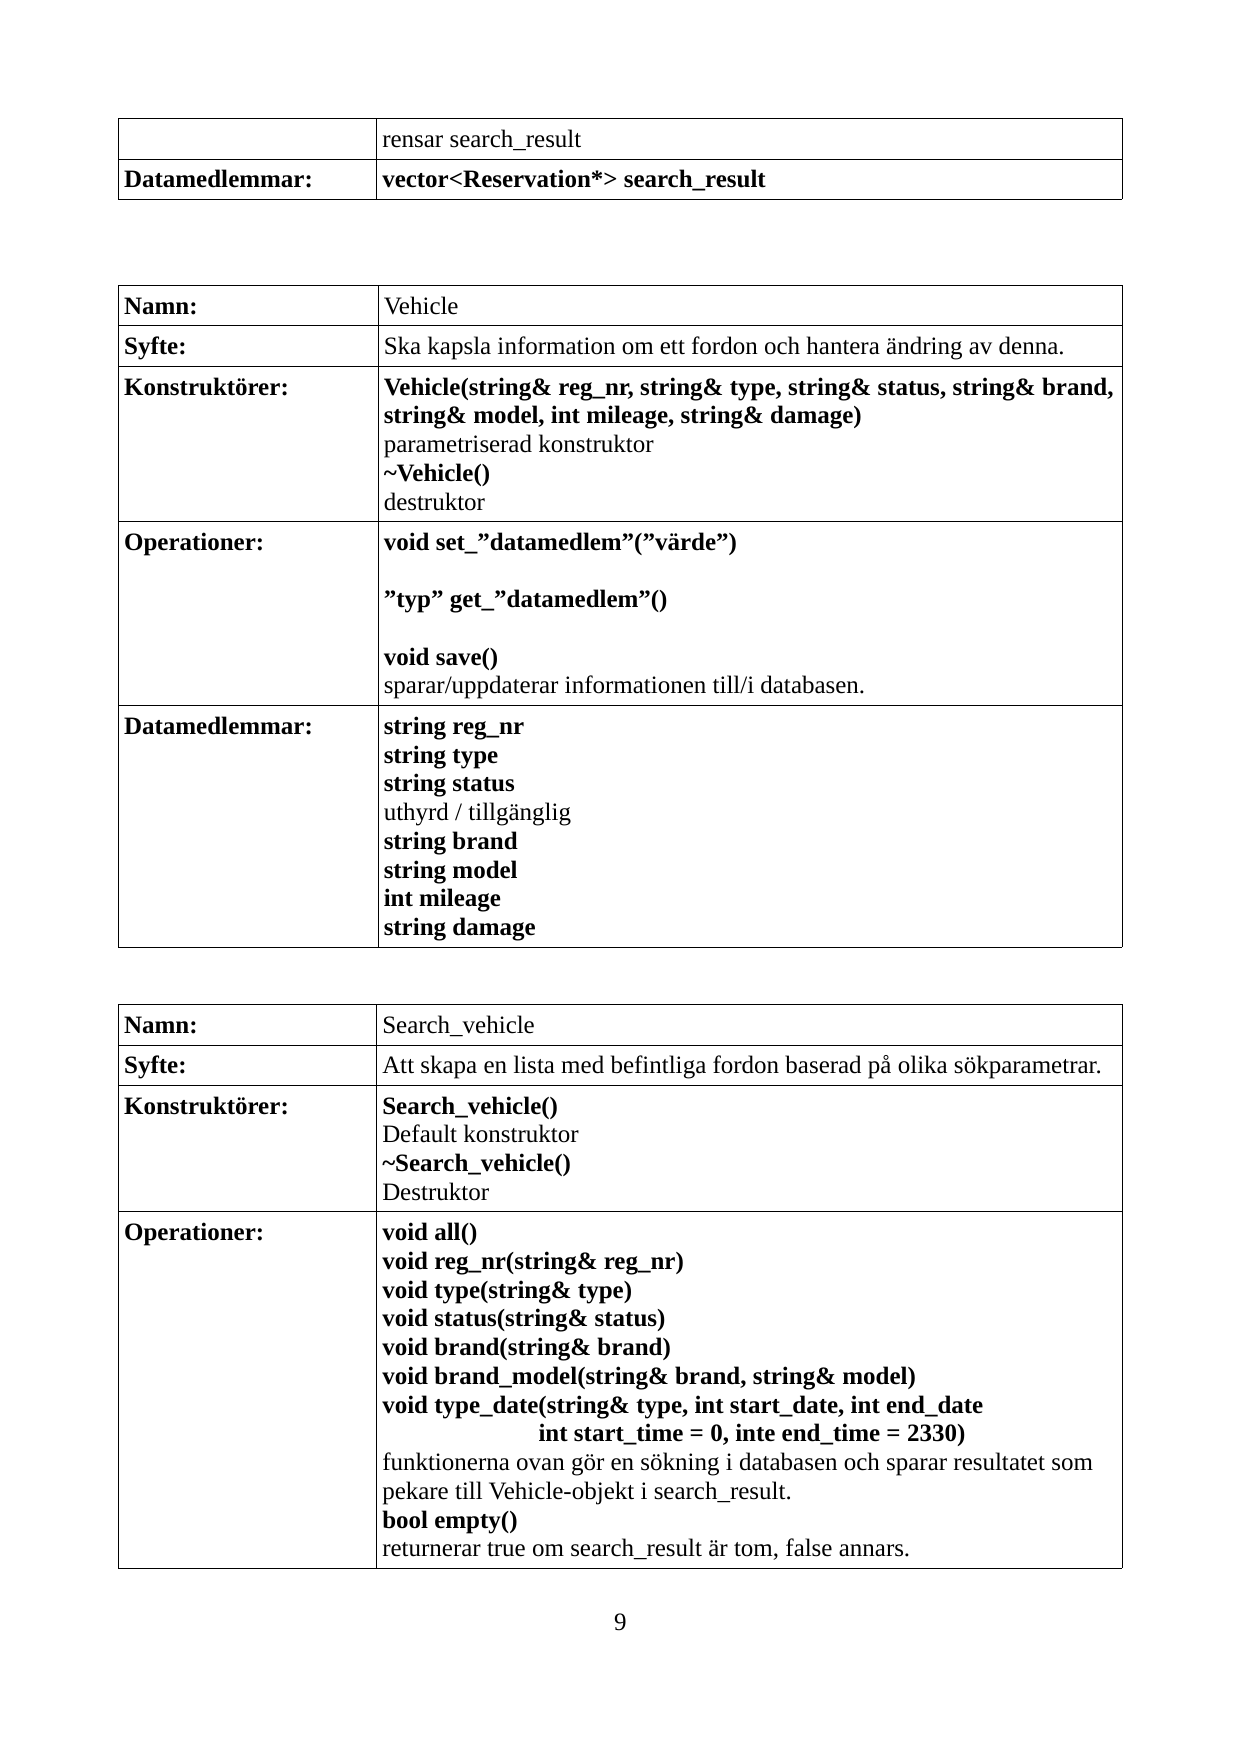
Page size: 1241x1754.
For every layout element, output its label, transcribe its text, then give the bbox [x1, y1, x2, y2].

table_cell string reg_nr string type string status uthyrd / tillgänglig string brand string model int mileage string damage [379, 706, 1122, 947]
table_cell vector<Reservation*> search_result [377, 160, 1122, 199]
table_cell Konstruktörer: [119, 367, 378, 521]
table_cell Datamedlemmar: [119, 160, 376, 199]
table_cell Syfte: [119, 326, 378, 366]
table_cell Vehicle(string& reg_nr, string& type, string& status, string& brand, string& model, int mileage, string& damage) parametriserad konstruktor ~Vehicle() destruktor [379, 367, 1122, 521]
table_cell Konstruktörer: [119, 1086, 376, 1211]
table_cell void set_”datamedlem”(”värde”) ”typ” get_”datamedlem”() void save() sparar/uppdaterar informationen till/i databasen. [379, 522, 1122, 705]
table_cell Att skapa en lista med befintliga fordon baserad på olika sökparametrar. [377, 1046, 1122, 1085]
table_cell Search_vehicle() Default konstruktor ~Search_vehicle() Destruktor [377, 1086, 1122, 1211]
table_header Namn: [119, 1005, 376, 1044]
table_cell Datamedlemmar: [119, 706, 378, 947]
table_cell void all() void reg_nr(string& reg_nr) void type(string& type) void status(string& status) void brand(string& brand) void brand_model(string& brand, string& model) void type_date(string& type, int start_date, int end_date int start_time = 0, inte end_time = 2330) funktionerna ovan gör en sökning i databasen och sparar resultatet som pekare till Vehicle-objekt i search_result. bool empty() returnerar true om search_result är tom, false annars. [377, 1212, 1122, 1568]
table_cell Ska kapsla information om ett fordon och hantera ändring av denna. [379, 326, 1122, 366]
table_header Namn: [119, 286, 378, 325]
table_cell Operationer: [119, 522, 378, 705]
table_cell rensar search_result [377, 119, 1122, 158]
table_header Vehicle [379, 286, 1122, 325]
table_header Search_vehicle [377, 1005, 1122, 1044]
table_cell [119, 119, 376, 158]
table_cell Operationer: [119, 1212, 376, 1568]
table_cell Syfte: [119, 1046, 376, 1085]
